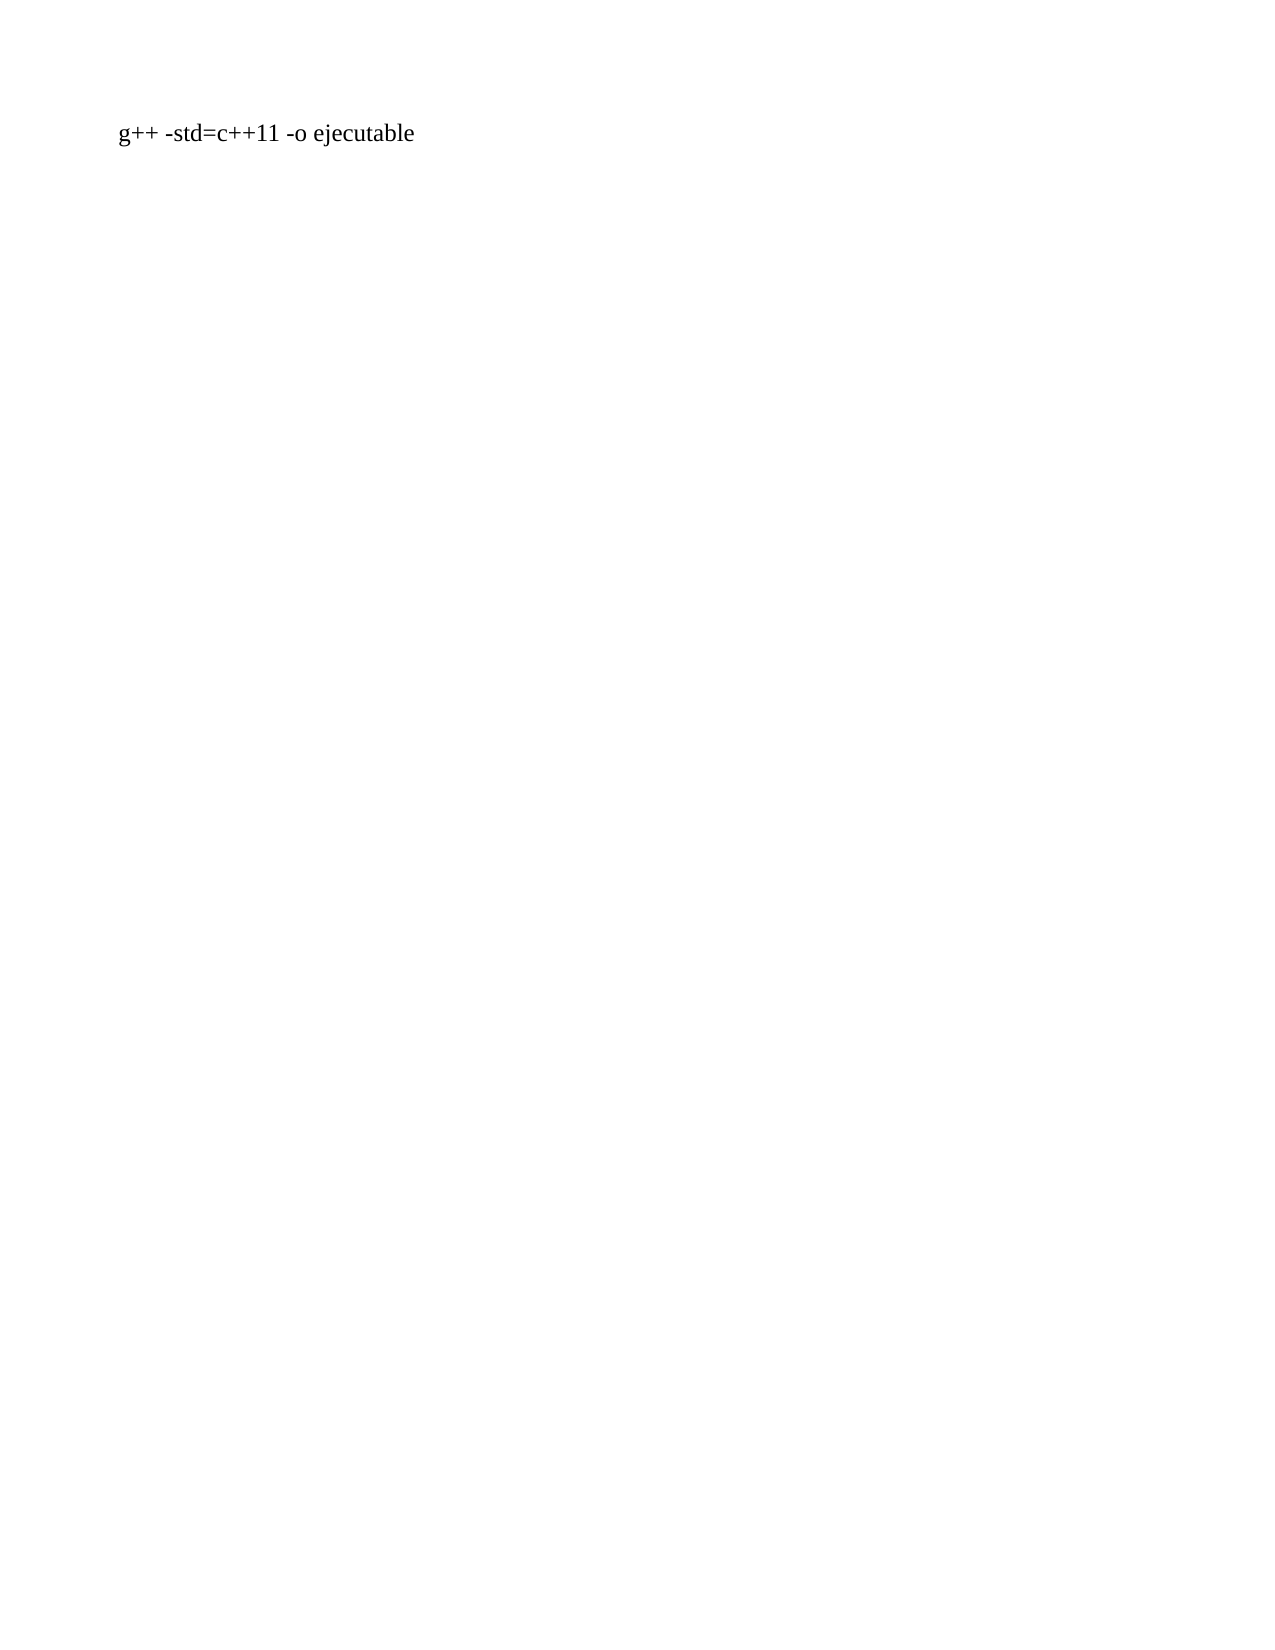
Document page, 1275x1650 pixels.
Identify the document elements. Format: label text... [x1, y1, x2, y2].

text g++ -std=c++11 -o ejecutable [118, 118, 1157, 147]
